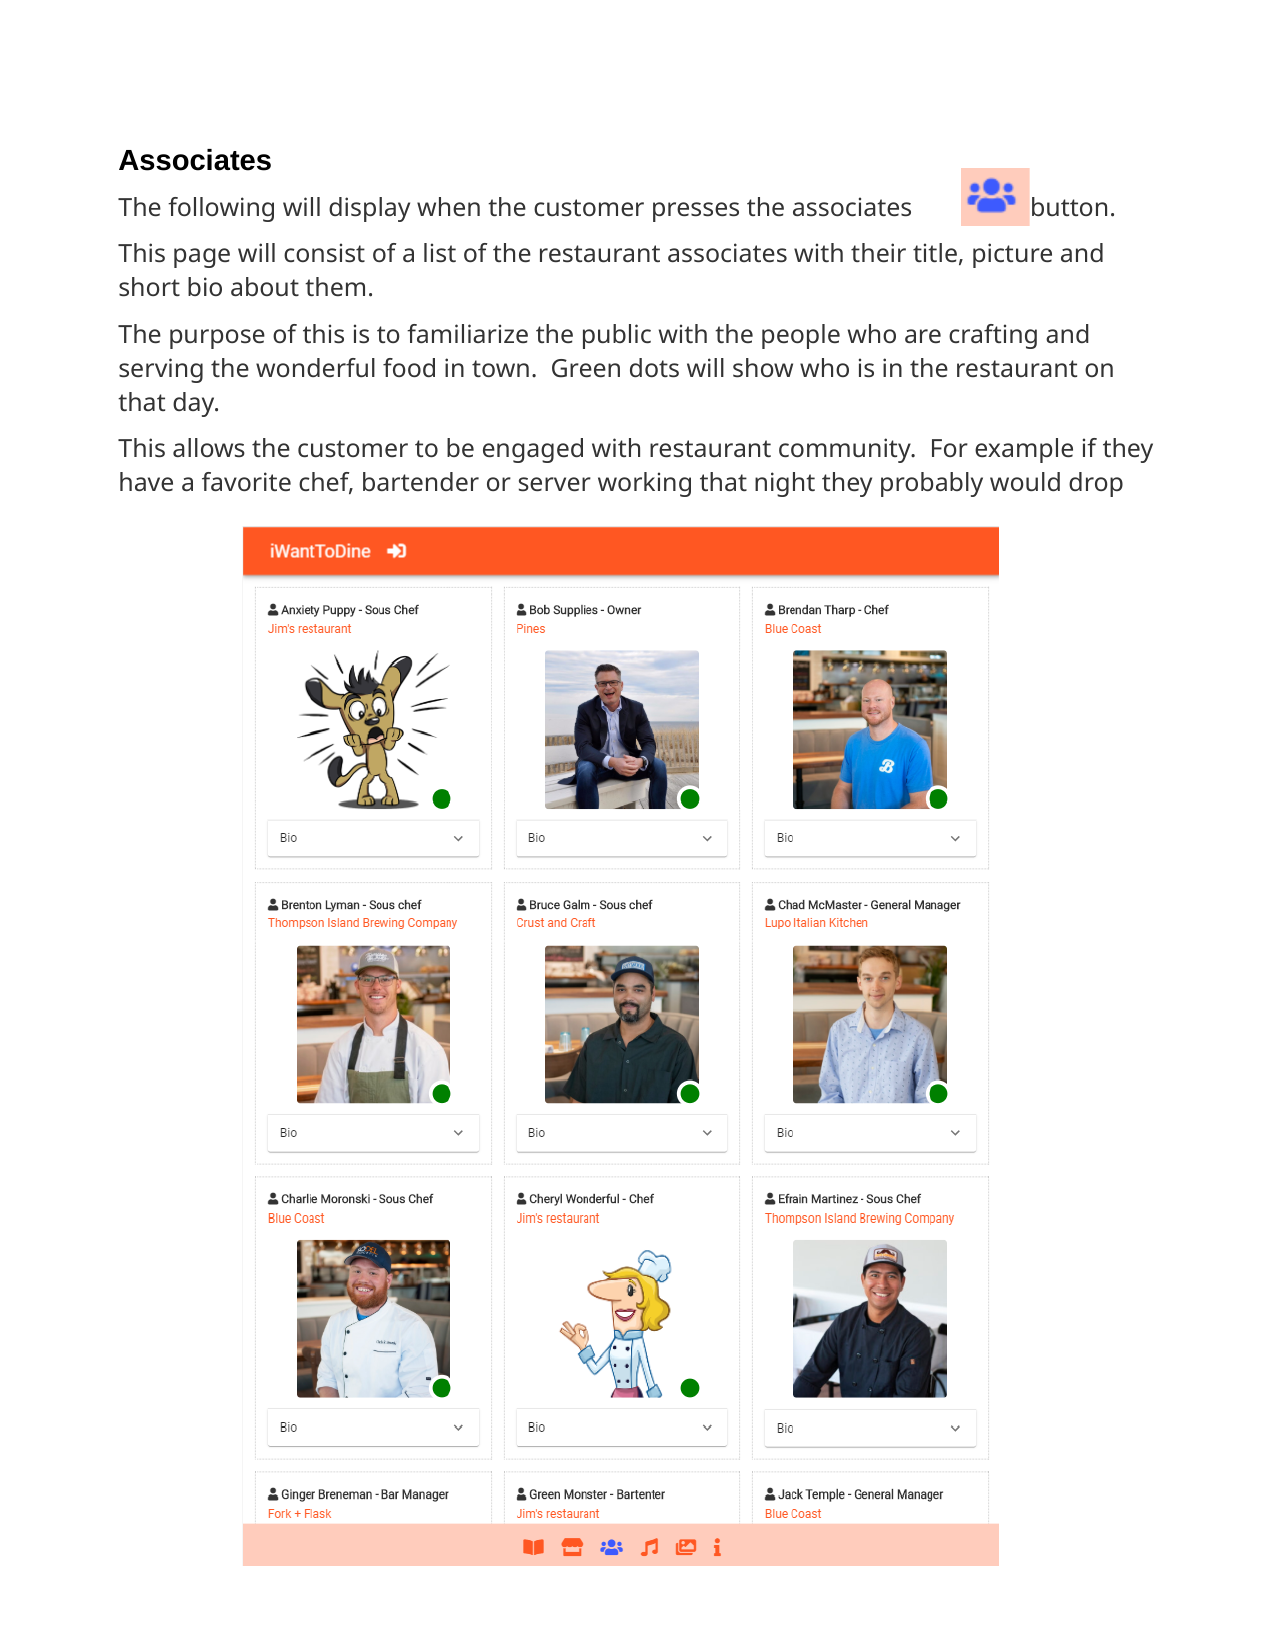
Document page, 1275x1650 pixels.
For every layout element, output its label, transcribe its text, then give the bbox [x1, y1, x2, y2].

subtitle Associates [118, 143, 1157, 177]
text This page will consist of a list of the restaurant associates with their title, picture and short bio about them. [118, 236, 1157, 304]
text The purpose of this is to familiarize the public with the people who are crafting and serving the wonderful food in town. Green dots will show who is in the restaurant on that day. [118, 316, 1157, 418]
text button. [1030, 189, 1157, 223]
text The following will display when the customer presses the associates [118, 189, 961, 223]
picture [961, 168, 1030, 226]
text This allows the customer to be engaged with restaurant community. For example if they have a favorite chef, bartender or server working that night they probably would drop [118, 431, 1157, 499]
picture [242, 526, 999, 1566]
